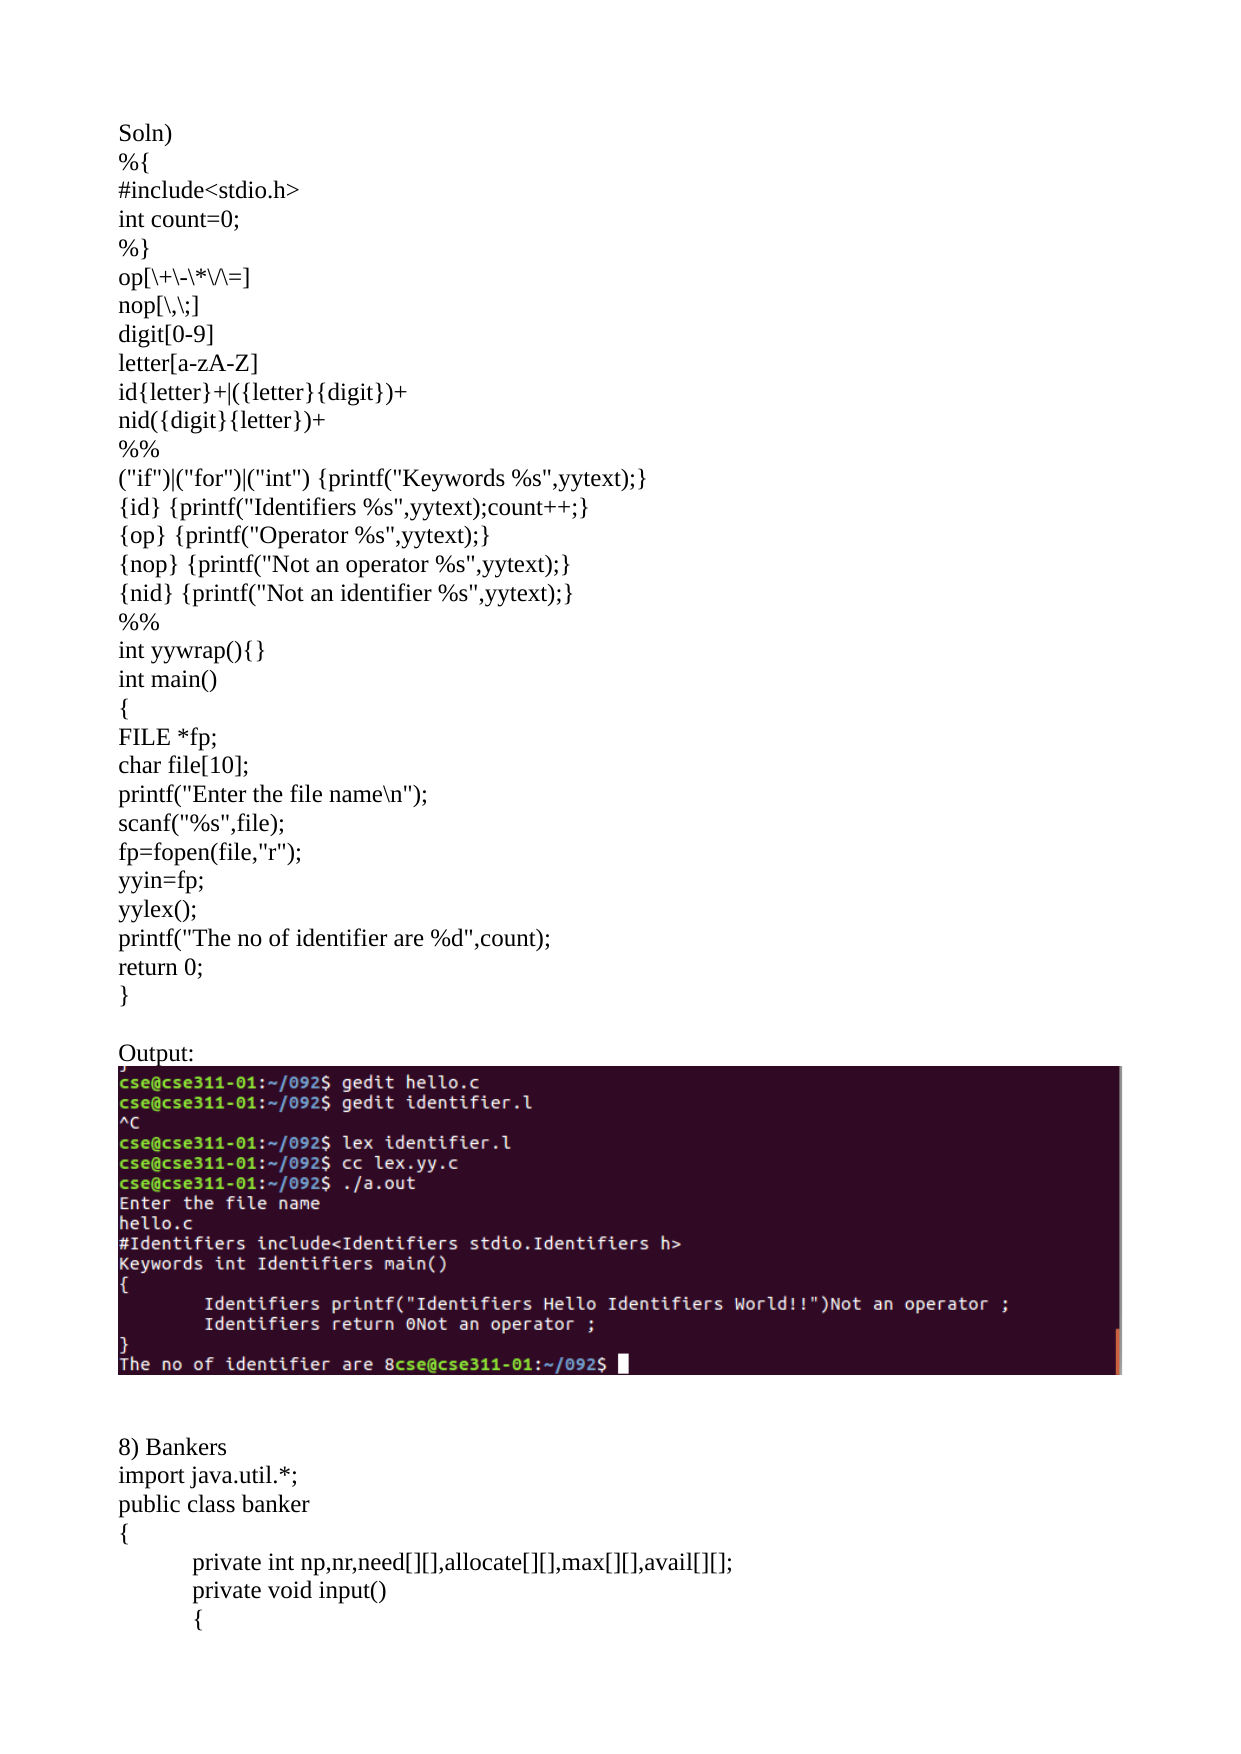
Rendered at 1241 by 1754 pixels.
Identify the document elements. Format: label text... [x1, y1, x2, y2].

text import java.util.*; [118, 1461, 1122, 1489]
text #include<stdio.h> [118, 176, 1122, 204]
text int main() [118, 664, 1122, 693]
text FILE *fp; [118, 722, 1122, 751]
text %} [118, 233, 1122, 262]
text private void input() [118, 1576, 1122, 1604]
text Output: [118, 1038, 1122, 1066]
text Soln) [118, 118, 1122, 147]
text %{ [118, 147, 1122, 176]
text printf("The no of identifier are %d",count); [118, 923, 1122, 952]
text yyin=fp; [118, 866, 1122, 894]
text %% [118, 607, 1122, 636]
text printf("Enter the file name\n"); [118, 779, 1122, 808]
text } [118, 981, 1122, 1009]
text { [118, 693, 1122, 722]
text id{letter}+|({letter}{digit})+ [118, 377, 1122, 406]
text %% [118, 434, 1122, 463]
text { [118, 1518, 1122, 1547]
text {id} {printf("Identifiers %s",yytext);count++;} [118, 492, 1122, 521]
text nop[\,\;] [118, 291, 1122, 319]
text { [118, 1604, 1122, 1633]
text char file[10]; [118, 751, 1122, 779]
text {op} {printf("Operator %s",yytext);} [118, 521, 1122, 549]
picture [118, 1066, 1123, 1375]
text int count=0; [118, 204, 1122, 233]
text fp=fopen(file,"r"); [118, 837, 1122, 866]
text op[\+\-\*\/\=] [118, 262, 1122, 291]
text 8) Bankers [118, 1432, 1122, 1461]
text private int np,nr,need[][],allocate[][],max[][],avail[][]; [118, 1547, 1122, 1576]
text ("if")|("for")|("int") {printf("Keywords %s",yytext);} [118, 463, 1122, 492]
text {nid} {printf("Not an identifier %s",yytext);} [118, 578, 1122, 607]
text scanf("%s",file); [118, 808, 1122, 837]
text nid({digit}{letter})+ [118, 406, 1122, 434]
text yylex(); [118, 894, 1122, 923]
text {nop} {printf("Not an operator %s",yytext);} [118, 549, 1122, 578]
text digit[0-9] [118, 319, 1122, 348]
text public class banker [118, 1489, 1122, 1518]
text letter[a-zA-Z] [118, 348, 1122, 377]
text int yywrap(){} [118, 636, 1122, 664]
text return 0; [118, 952, 1122, 981]
